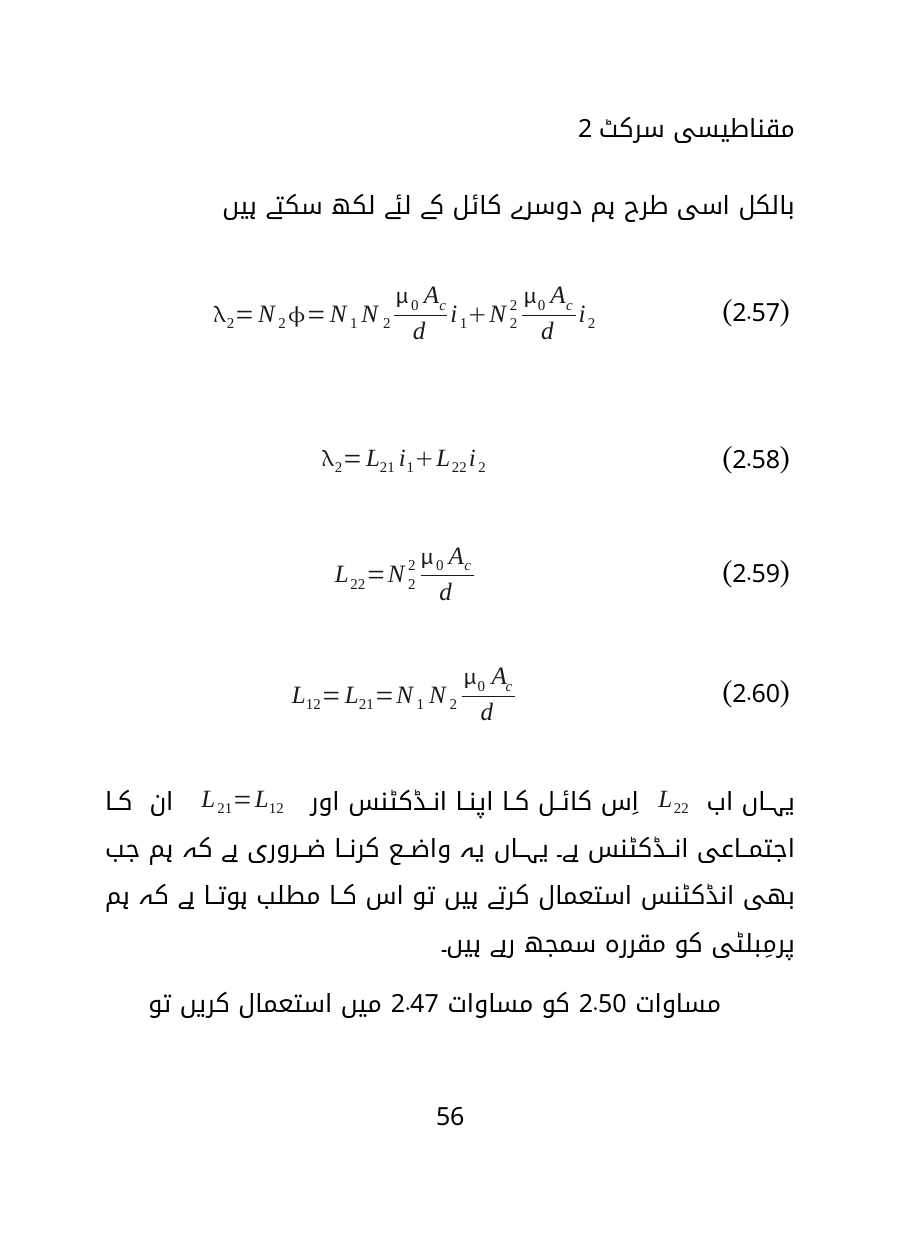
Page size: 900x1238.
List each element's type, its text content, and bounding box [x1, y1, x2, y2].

table_header [105, 657, 692, 744]
text مساوات 2.50 کو مساوات 2.47 میں استعمال کریں تو [105, 980, 795, 1027]
table_header (2.57) [694, 276, 795, 363]
table_header [105, 431, 692, 502]
text یہاں اباِس کائل کا اپنا انڈکٹنس اور ان کا اجتماعی انڈکٹنس ہے۔ یہاں یہ واضع کرنا ضروری ہے کہ ہم جب بھی انڈکٹنس استعمال کرتے ہیں تو اس کا مطلب ہوتا ہے کہ ہم پرمِبلٹی کو مقررہ سمجھ رہے ہیں۔ [105, 778, 795, 967]
table_header [105, 537, 694, 623]
table_header [105, 276, 694, 363]
table_header (2.60) [693, 657, 795, 744]
table_header (2.59) [694, 537, 795, 623]
text یہاںپہلے کائل کی ذاتی انڈکٹنس ہے اوراِس کائل کی اپنے کرنٹ سے پیدا فلکس کے ساتھ ملاپ ہے۔ اِن دونوں کائلوں کا مشترکہ انڈکٹنس ہے اور پہلے کائل کے ساتھ کرنٹ کی وجہ سے پیدا کردہ فلکس کا ملاپ ہے۔ بالکل اسی طرح ہم دوسرے کائل کے لئے لکھ سکتے ہیں [105, 182, 795, 230]
table_header (2.58) [693, 431, 795, 502]
